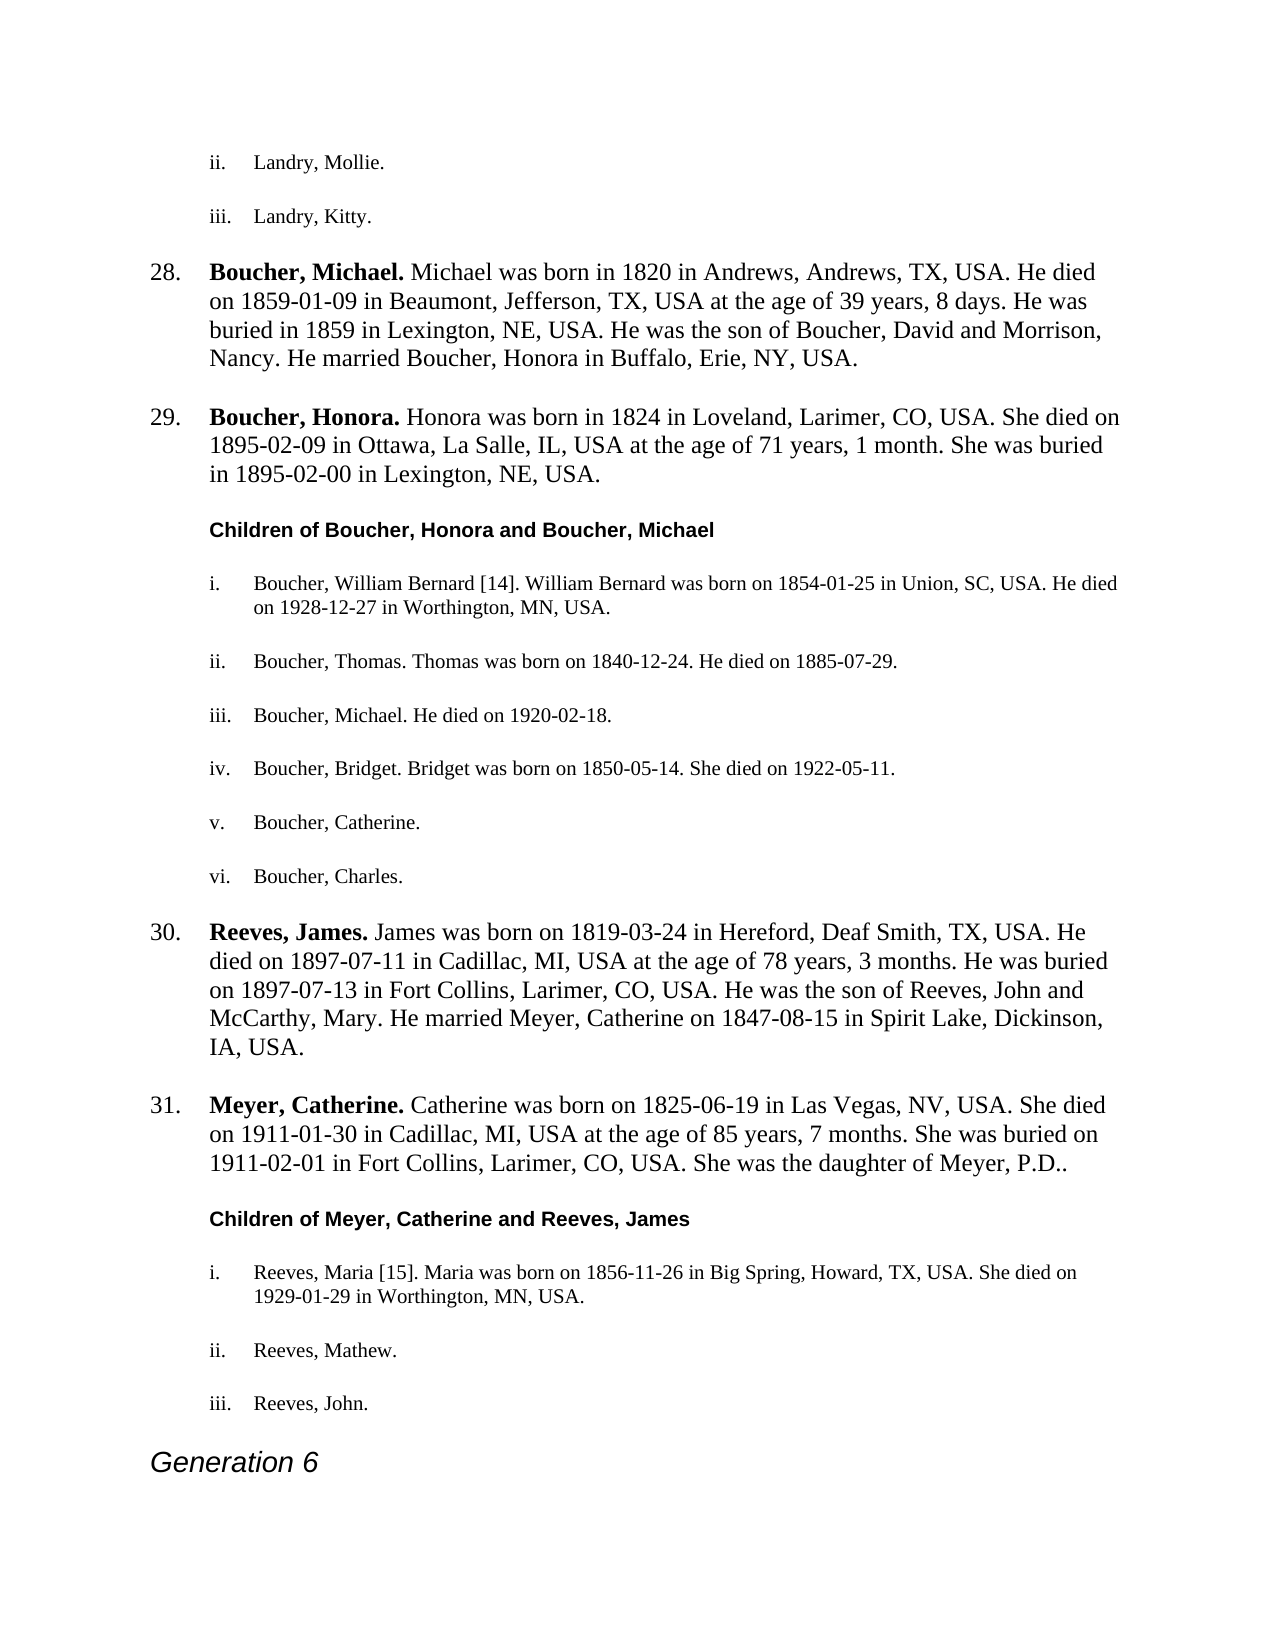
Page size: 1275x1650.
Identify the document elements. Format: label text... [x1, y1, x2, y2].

list vi. Boucher, Charles. [209, 863, 1125, 888]
text 29. Boucher, Honora. Honora was born in 1824 in Loveland, Larimer, CO, USA. She died on 1895-02-09 in Ottawa, La Salle, IL, USA at the age of 71 years, 1 month. She was buried in 1895-02-00 in Lexington, NE, USA. [150, 402, 1125, 488]
text 30. Reeves, James. James was born on 1819-03-24 in Hereford, Deaf Smith, TX, USA. He died on 1897-07-11 in Cadillac, MI, USA at the age of 78 years, 3 months. He was buried on 1897-07-13 in Fort Collins, Larimer, CO, USA. He was the son of Reeves, John and McCarthy, Mary. He married Meyer, Catherine on 1847-08-15 in Spirit Lake, Dickinson, IA, USA. [150, 917, 1125, 1061]
title Children of Boucher, Honora and Boucher, Michael [209, 518, 1125, 542]
list ii. Reeves, Mathew. [209, 1338, 1125, 1362]
list i. Reeves, Maria [15]. Maria was born on 1856-11-26 in Big Spring, Howard, TX, USA. She died on 1929-01-29 in Worthington, MN, USA. [209, 1260, 1125, 1308]
list v. Boucher, Catherine. [209, 810, 1125, 834]
list iv. Boucher, Bridget. Bridget was born on 1850-05-14. She died on 1922-05-11. [209, 756, 1125, 780]
subtitle Generation 6 [150, 1445, 1125, 1478]
list ii. Landry, Mollie. [209, 150, 1125, 174]
title Children of Meyer, Catherine and Reeves, James [209, 1206, 1125, 1230]
list ii. Boucher, Thomas. Thomas was born on 1840-12-24. He died on 1885-07-29. [209, 649, 1125, 673]
list i. Boucher, William Bernard [14]. William Bernard was born on 1854-01-25 in Union, SC, USA. He died on 1928-12-27 in Worthington, MN, USA. [209, 571, 1125, 619]
list iii. Reeves, John. [209, 1391, 1125, 1415]
text 28. Boucher, Michael. Michael was born in 1820 in Andrews, Andrews, TX, USA. He died on 1859-01-09 in Beaumont, Jefferson, TX, USA at the age of 39 years, 8 days. He was buried in 1859 in Lexington, NE, USA. He was the son of Boucher, David and Morrison, Nancy. He married Boucher, Honora in Buffalo, Erie, NY, USA. [150, 257, 1125, 372]
list iii. Landry, Kitty. [209, 204, 1125, 228]
text 31. Meyer, Catherine. Catherine was born on 1825-06-19 in Las Vegas, NV, USA. She died on 1911-01-30 in Cadillac, MI, USA at the age of 85 years, 7 months. She was buried on 1911-02-01 in Fort Collins, Larimer, CO, USA. She was the daughter of Meyer, P.D.. [150, 1091, 1125, 1177]
list iii. Boucher, Michael. He died on 1920-02-18. [209, 703, 1125, 727]
